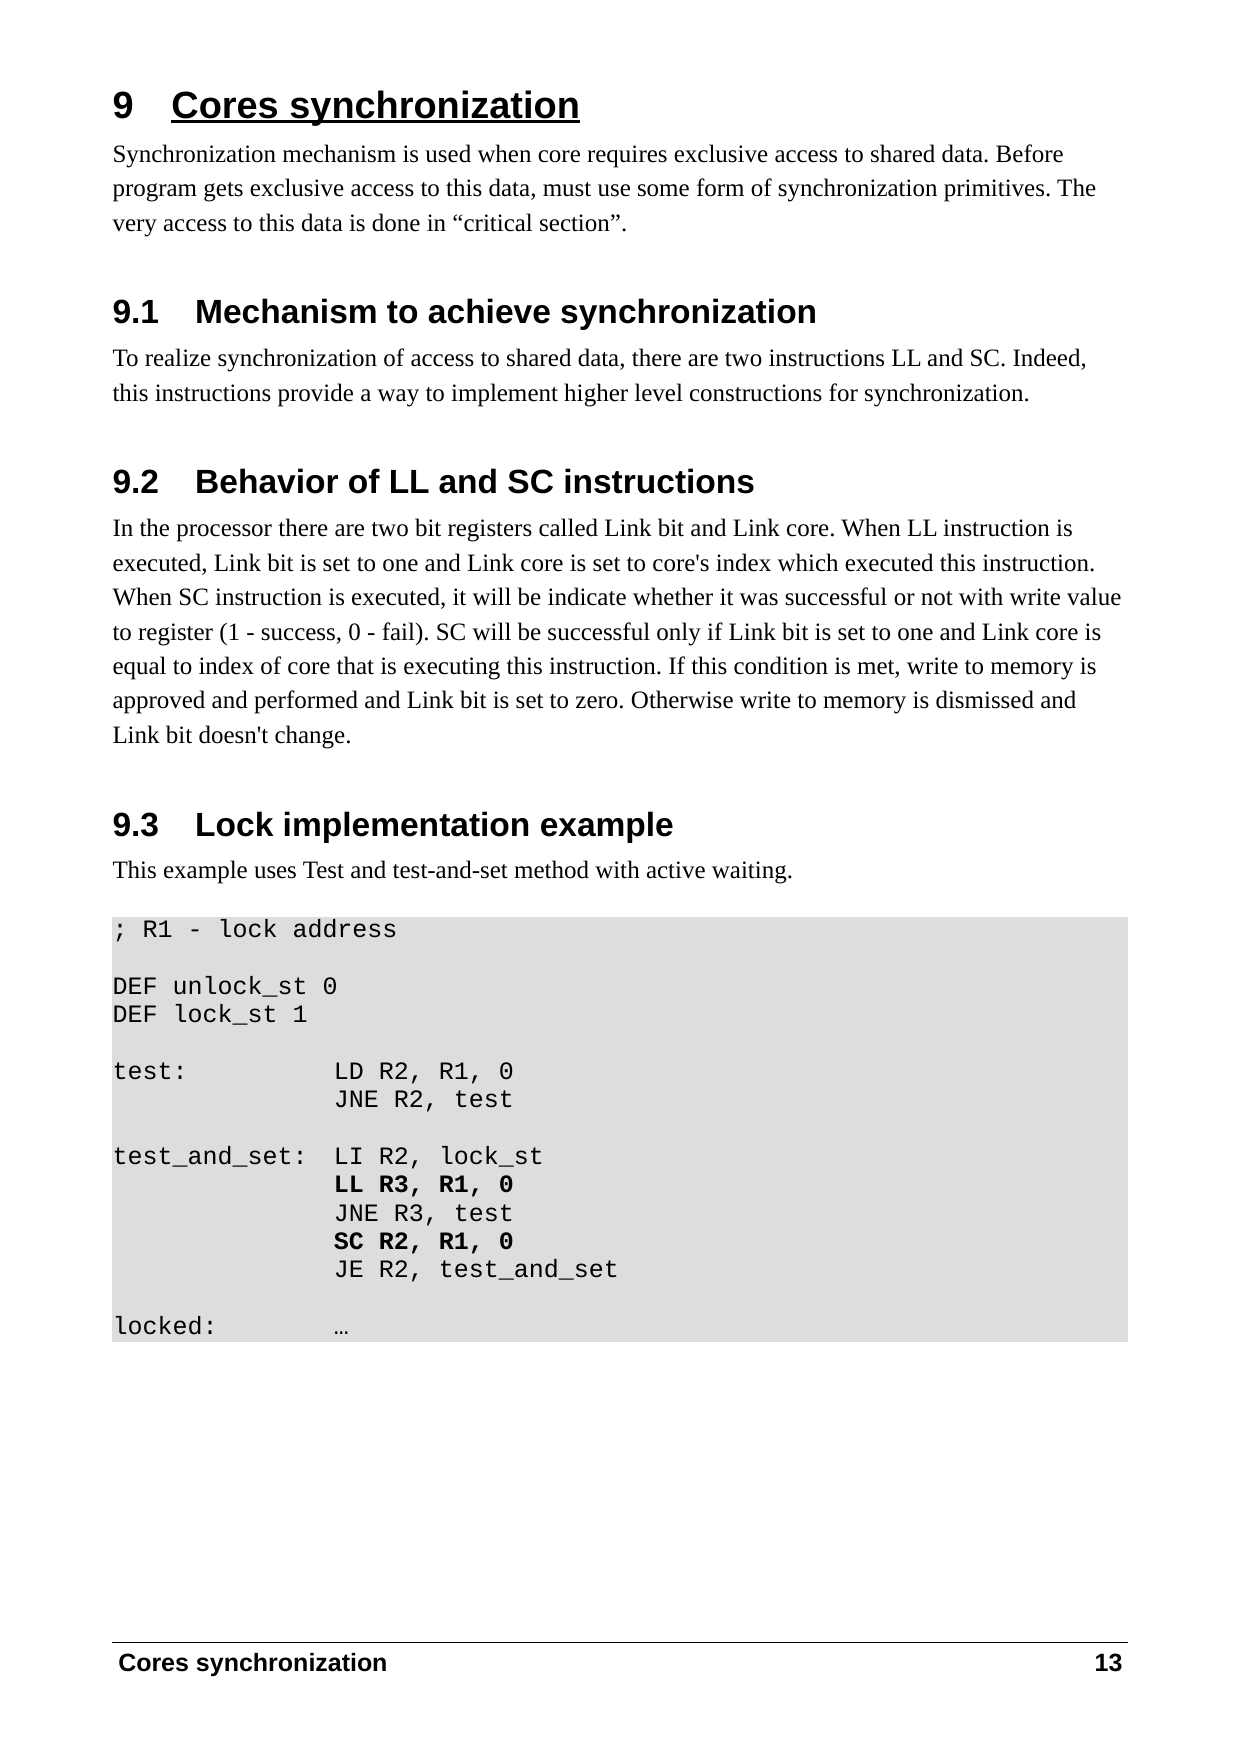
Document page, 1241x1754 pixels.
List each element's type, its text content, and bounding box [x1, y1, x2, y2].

subtitle Behavior of LL and SC instructions [112, 462, 1128, 501]
text To realize synchronization of access to shared data, there are two instructions LL and SC. Indeed, this instructions provide a way to implement higher level constructions for synchronization. [112, 343, 1128, 406]
text JE R2, test_and_set [112, 1257, 1128, 1285]
text ; R1 - lock address [112, 917, 1128, 945]
subtitle Lock implementation example [112, 804, 1128, 843]
text locked: … [112, 1314, 1128, 1342]
text This example uses Test and test-and-set method with active waiting. [112, 856, 1128, 884]
text SC R2, R1, 0 [112, 1229, 1128, 1257]
text test: LD R2, R1, 0 [112, 1059, 1128, 1087]
text DEF lock_st 1 [112, 1002, 1128, 1030]
text In the processor there are two bit registers called Link bit and Link core. When LL instruction is executed, Link bit is set to one and Link core is set to core's index which executed this instruction. When SC instruction is executed, it will be indicate whether it was successful or not with write value to register (1 - success, 0 - fail). SC will be successful only if Link bit is set to one and Link core is equal to index of core that is executing this instruction. If this condition is met, write to memory is approved and performed and Link bit is set to zero. Otherwise write to memory is dismissed and Link bit doesn't change. [112, 513, 1128, 749]
text Synchronization mechanism is used when core requires exclusive access to shared data. Before program gets exclusive access to this data, must use some form of synchronization primitives. The very access to this data is done in “critical section”. [112, 139, 1128, 236]
subtitle Mechanism to achieve synchronization [112, 292, 1128, 331]
text test_and_set: LI R2, lock_st [112, 1144, 1128, 1172]
text JNE R3, test [112, 1200, 1128, 1229]
subtitle Cores synchronization [112, 83, 1128, 126]
text LL R3, R1, 0 [112, 1172, 1128, 1200]
text JNE R2, test [112, 1087, 1128, 1115]
text DEF unlock_st 0 [112, 974, 1128, 1002]
